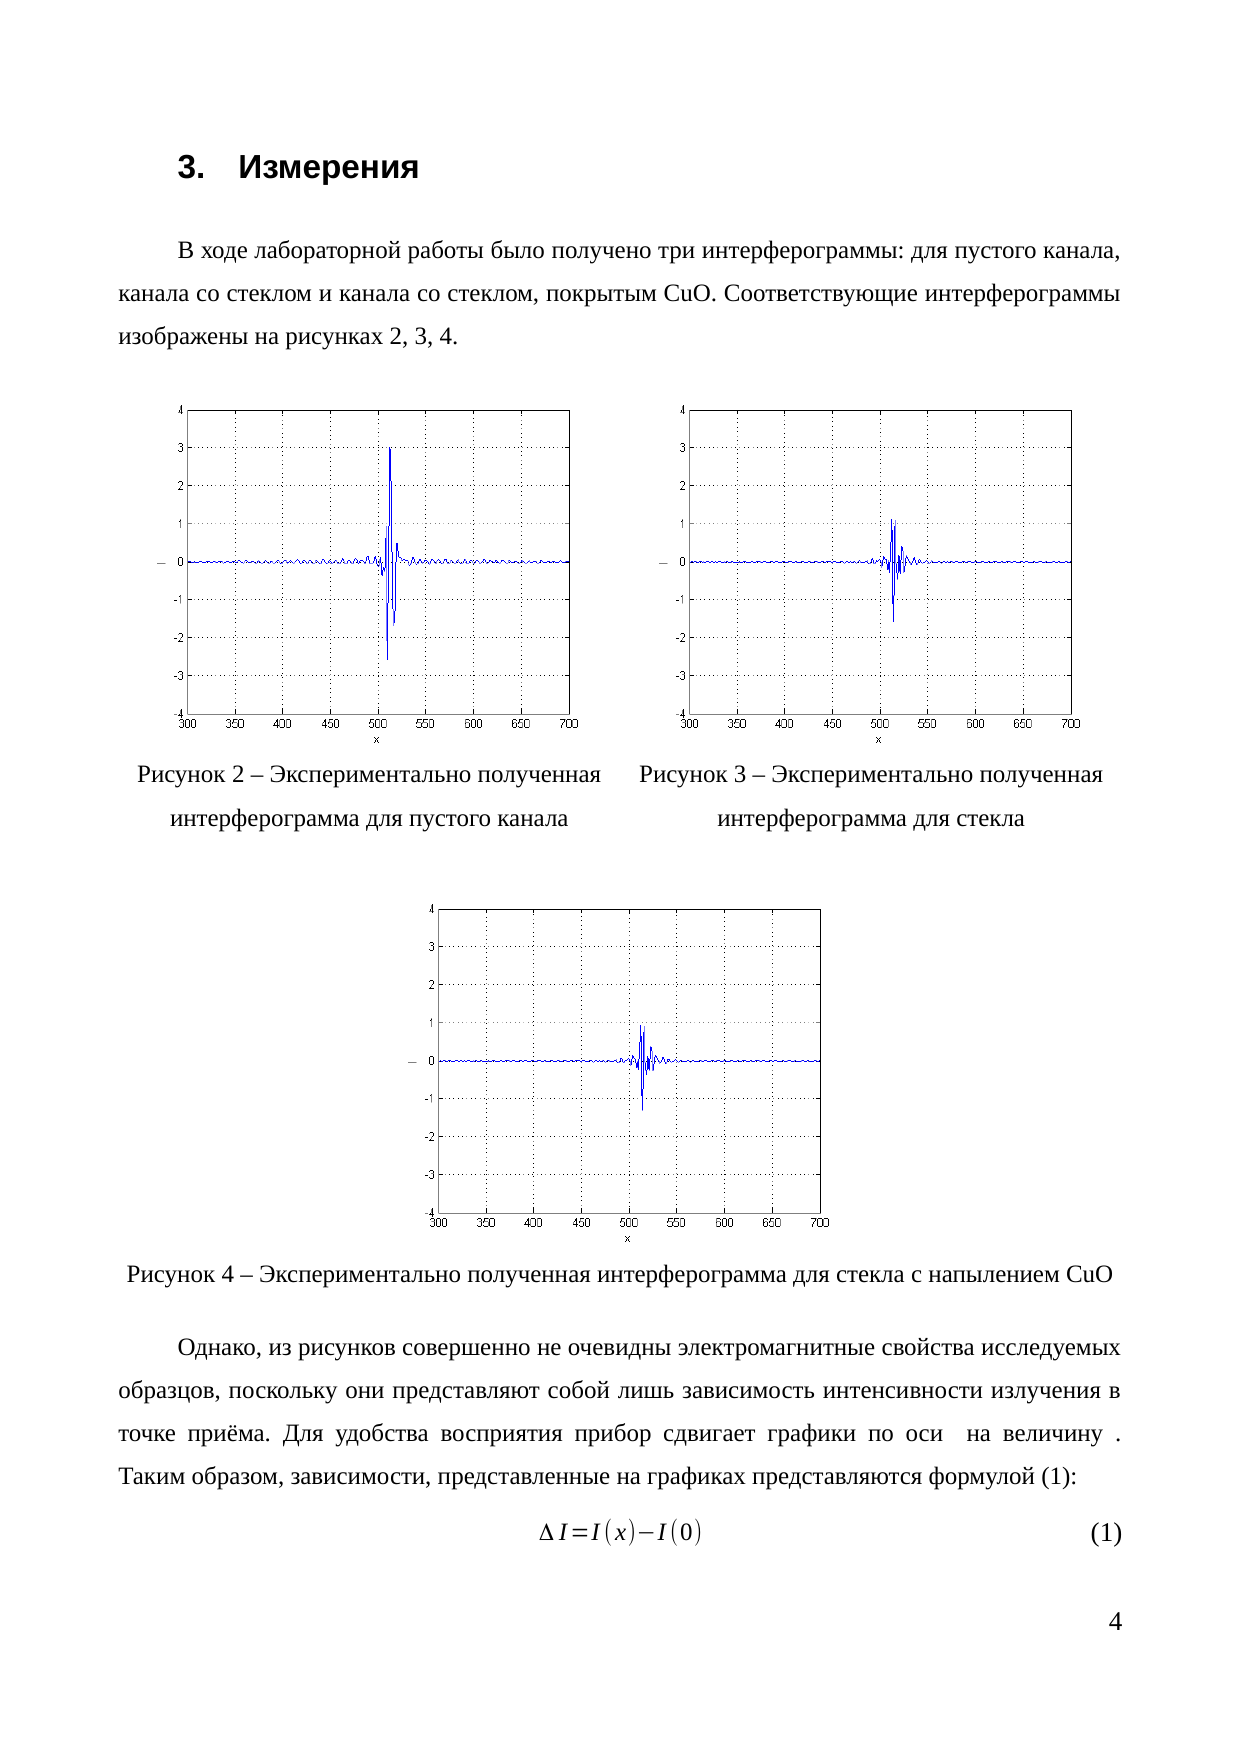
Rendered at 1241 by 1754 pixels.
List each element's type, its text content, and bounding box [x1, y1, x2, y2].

text (1) [118, 1516, 1122, 1548]
text Рисунок 4 – Экспериментально полученная интерферограмма для стекла с напылением CuO [118, 1259, 1122, 1288]
picture [626, 381, 1117, 754]
text В ходе лабораторной работы было получено три интерферограммы: для пустого канала, канала со стеклом и канала со стеклом, покрытым CuO. Соответствующие интерферограммы изображены на рисунках 2, 3, 4. [118, 235, 1122, 350]
picture [374, 881, 866, 1253]
table_header Рисунок 2 – Экспериментально полученная интерферограмма для пустого канала [118, 376, 620, 881]
picture [123, 381, 615, 754]
text Однако, из рисунков совершенно не очевидны электромагнитные свойства исследуемых образцов, поскольку они представляют собой лишь зависимость интенсивности излучения в точке приёма. Для удобства восприятия прибор сдвигает графики по оси на величину . Таким образом, зависимости, представленные на графиках представляются формулой (1): [118, 1332, 1122, 1490]
table_header Рисунок 3 – Экспериментально полученная интерферограмма для стекла [620, 376, 1122, 881]
subtitle Измерения [118, 148, 1122, 186]
